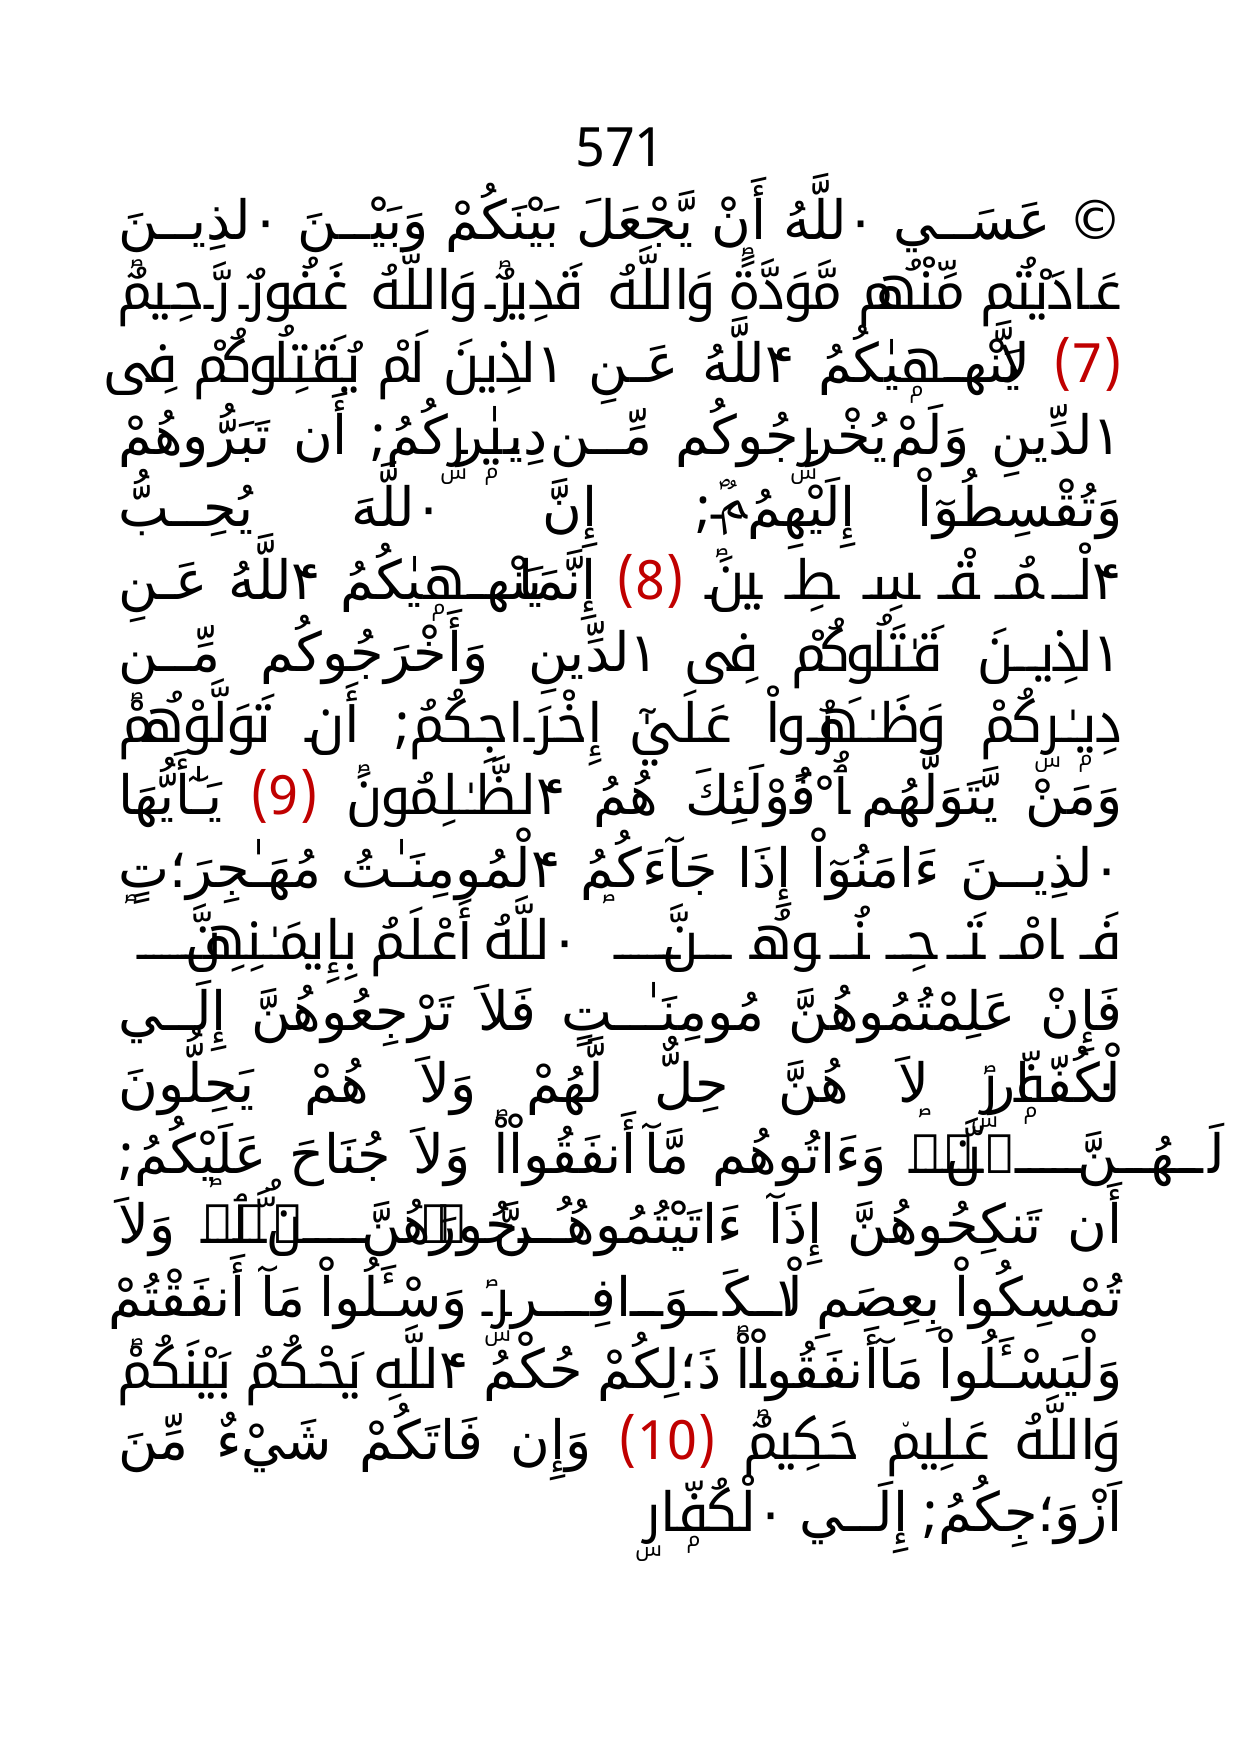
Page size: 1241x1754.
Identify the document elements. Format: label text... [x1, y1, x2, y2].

text © عَسَــي ۰للَّهُ أَنْ يَّجْعَلَ بَيْنَكُمْ وَبَيْــنَ ۰لذِيــنَ عَادَيْتُم مِّنْهُم مَّوَدَّةًؐ وَاللَّهُ قَدِيرٌؐ وَاللَّهُ غَفُورٌ رَّحِيمٌؐ (7) لاَّ يَنْهۭيٰكُمُ ۴للَّهُ عَـنِ ۱لذِينَ لَمْ يُقَـٰتِلُوكُمْ فِى ۱لدِّينِ وَلَمْ يُخْرۣجُوكُم مِّــن دِيۭـٰرۣكُمُ; أَن تَبَرُّوهُمْ وَتُقْسِطُوٓاْ إِلَيْهِمُؐ; إِنَّ ۰للَّهَ يُحِــبُّ ۴لْمُقْسِطِينَؐ (8) إِنَّمَا يَنْهۭيٰكُمُ ۴للَّهُ عَـنِ ۱لذِيــنَ قَـٰتَلُوكُمْ فِى ۱لدِّينِ وَأَخْرَجُوكُم مِّــن دِيۭـٰرۣكُمْ وَظَـٰهَرُواْ عَلَيٰٓ إِخْرَاجِكُمُ; أَن تَوَلَّوْهُمْؐ وَمَنْ يَّتَوَلَّهُمْ فَٱُوْلَئِكَ هُمُ ۴لظَّـٰلِمُونَؐ (9) يَـٰٓأَيُّهَا ۰لذِيــنَ ءَامَنُوٓاْ إِذَا جَآءَكُمُ ۴لْمُومِنَـٰتُ مُهَـٰجِرَ؛تٍ فَامْتَحِنُوهُــنَّؐ ۰للَّهُ أَعْلَمُ بِإِيمَـٰنِهِنَّؐ فَإِنْ عَلِمْتُمُوهُنَّ مُومِنَـٰــتٍ فَلاَ تَرْجِعُوهُنَّ إِلَــي ۰لْكُفّۭارۣؐ لاَ هُنَّ حِلٌّ لَّهُمْ وَلاَ هُمْ يَحِلُّونَ لَهُنَّؐ وَءَاتُوهُم مَّآ أَنفَقُواْؐ وَلاَ جُنَاحَ عَلَيْكُمُ; أَن تَنكِحُوهُنَّ إِذَآ ءَاتَيْتُمُوهُــنَّ ٱُجُورَهُنَّؐ وَلاَ تُمْسِكُواْ بِعِصَمِ ۱لْكَوَافِـرۣؐ وَسْـَٔلُواْ مَآ أَنفَقْتُمْ وَلْيَسْـَٔلُواْ مَآ أَنفَقُواْؐ ذَ؛لِكُمْ حُكْمُ ۴للَّهِ يَحْكُمُ بَيْنَكُمْؐ وَاللَّهُ عَلِيم٘ حَكِيمٌؐ (10) وَإِن فَاتَكُمْ شَيْءٌ مِّنَ اَزْوَ؛جِكُمُ; إِلَــي ۰لْكُفّۭارۣ [118, 189, 1122, 1554]
text 571 [118, 118, 1122, 189]
